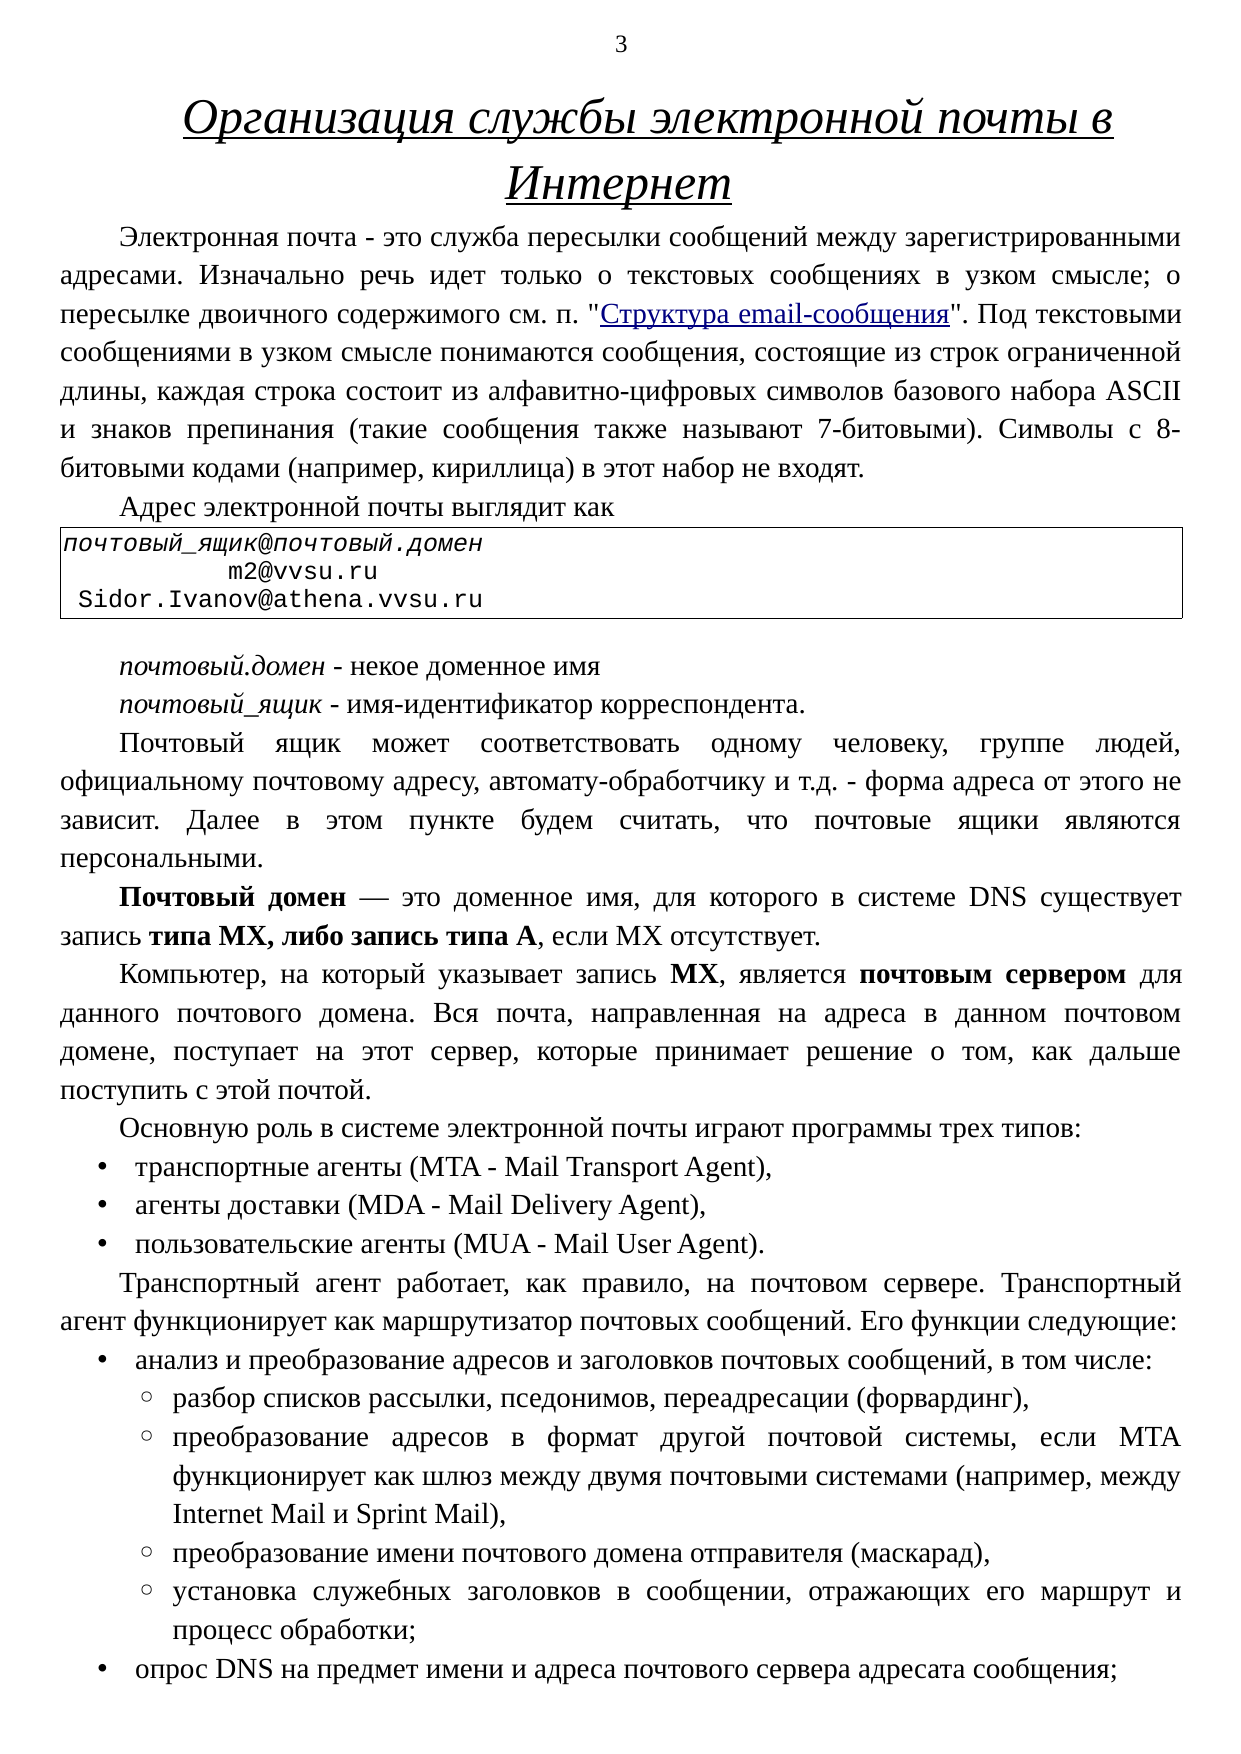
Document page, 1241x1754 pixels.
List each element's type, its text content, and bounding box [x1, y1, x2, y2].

text m2@vvsu.ru [61, 556, 1182, 584]
text почтовый_ящик@почтовый.домен [61, 528, 1182, 556]
list преобразование адресов в формат другой почтовой системы, если MTA функционирует как шлюз между двумя почтовыми системами (например, между Internet Mail и Sprint Mail), [135, 1419, 1182, 1530]
list преобразование имени почтового домена отправителя (маскарад), [135, 1535, 1182, 1568]
list транспортные агенты (MTA - Mail Transport Agent), [97, 1149, 1182, 1182]
text Электронная почта - это служба пересылки сообщений между зарегистрированными адресами. Изначально речь идет только о текстовых сообщениях в узком смысле; о пересылке двоичного содержимого см. п. "Структура email-сообщения". Под текстовыми сообщениями в узком смысле понимаются сообщения, состоящие из строк ограниченной длины, каждая строка состоит из алфавитно-цифровых символов базового набора ASCII и знаков препинания (такие сообщения также называют 7-битовыми). Символы с 8-битовыми кодами (например, кириллица) в этот набор не входят. [60, 219, 1182, 484]
list анализ и преобразование адресов и заголовков почтовых сообщений, в том числе: [97, 1342, 1182, 1376]
text Почтовый домен — это доменное имя, для которого в системе DNS существует запись типа MX, либо запись типа A, если MX отсутствует. [60, 879, 1182, 951]
list установка служебных заголовков в сообщении, отражающих его маршрут и процесс обработки; [135, 1573, 1182, 1646]
text Организация службы электронной почты в Интернет [60, 87, 1182, 210]
text Sidor.Ivanov@athena.vvsu.ru [61, 584, 1182, 618]
list опрос DNS на предмет имени и адреса почтового сервера адресата сообщения; [97, 1651, 1182, 1684]
text почтовый.домен - некое доменное имя [60, 648, 1182, 681]
text почтовый_ящик - имя-идентификатор корреспондента. [60, 686, 1182, 720]
list пользовательские агенты (MUA - Mail User Agent). [97, 1226, 1182, 1260]
list разбор списков рассылки, пседонимов, переадресации (форвардинг), [135, 1381, 1182, 1414]
list агенты доставки (MDA - Mail Delivery Agent), [97, 1187, 1182, 1221]
text Основную роль в системе электронной почты играют программы трех типов: [60, 1110, 1182, 1144]
text Транспортный агент работает, как правило, на почтовом сервере. Транспортный агент функционирует как маршрутизатор почтовых сообщений. Его функции следующие: [60, 1265, 1182, 1337]
text Почтовый ящик может соответствовать одному человеку, группе людей, официальному почтовому адресу, автомату-обработчику и т.д. - форма адреса от этого не зависит. Далее в этом пункте будем считать, что почтовые ящики являются персональными. [60, 725, 1182, 874]
text Компьютер, на который указывает запись MX, является почтовым сервером для данного почтового домена. Вся почта, направленная на адреса в данном почтовом домене, поступает на этот сервер, которые принимает решение о том, как дальше поступить с этой почтой. [60, 956, 1182, 1105]
text Адрес электронной почты выглядит как [60, 489, 1182, 522]
